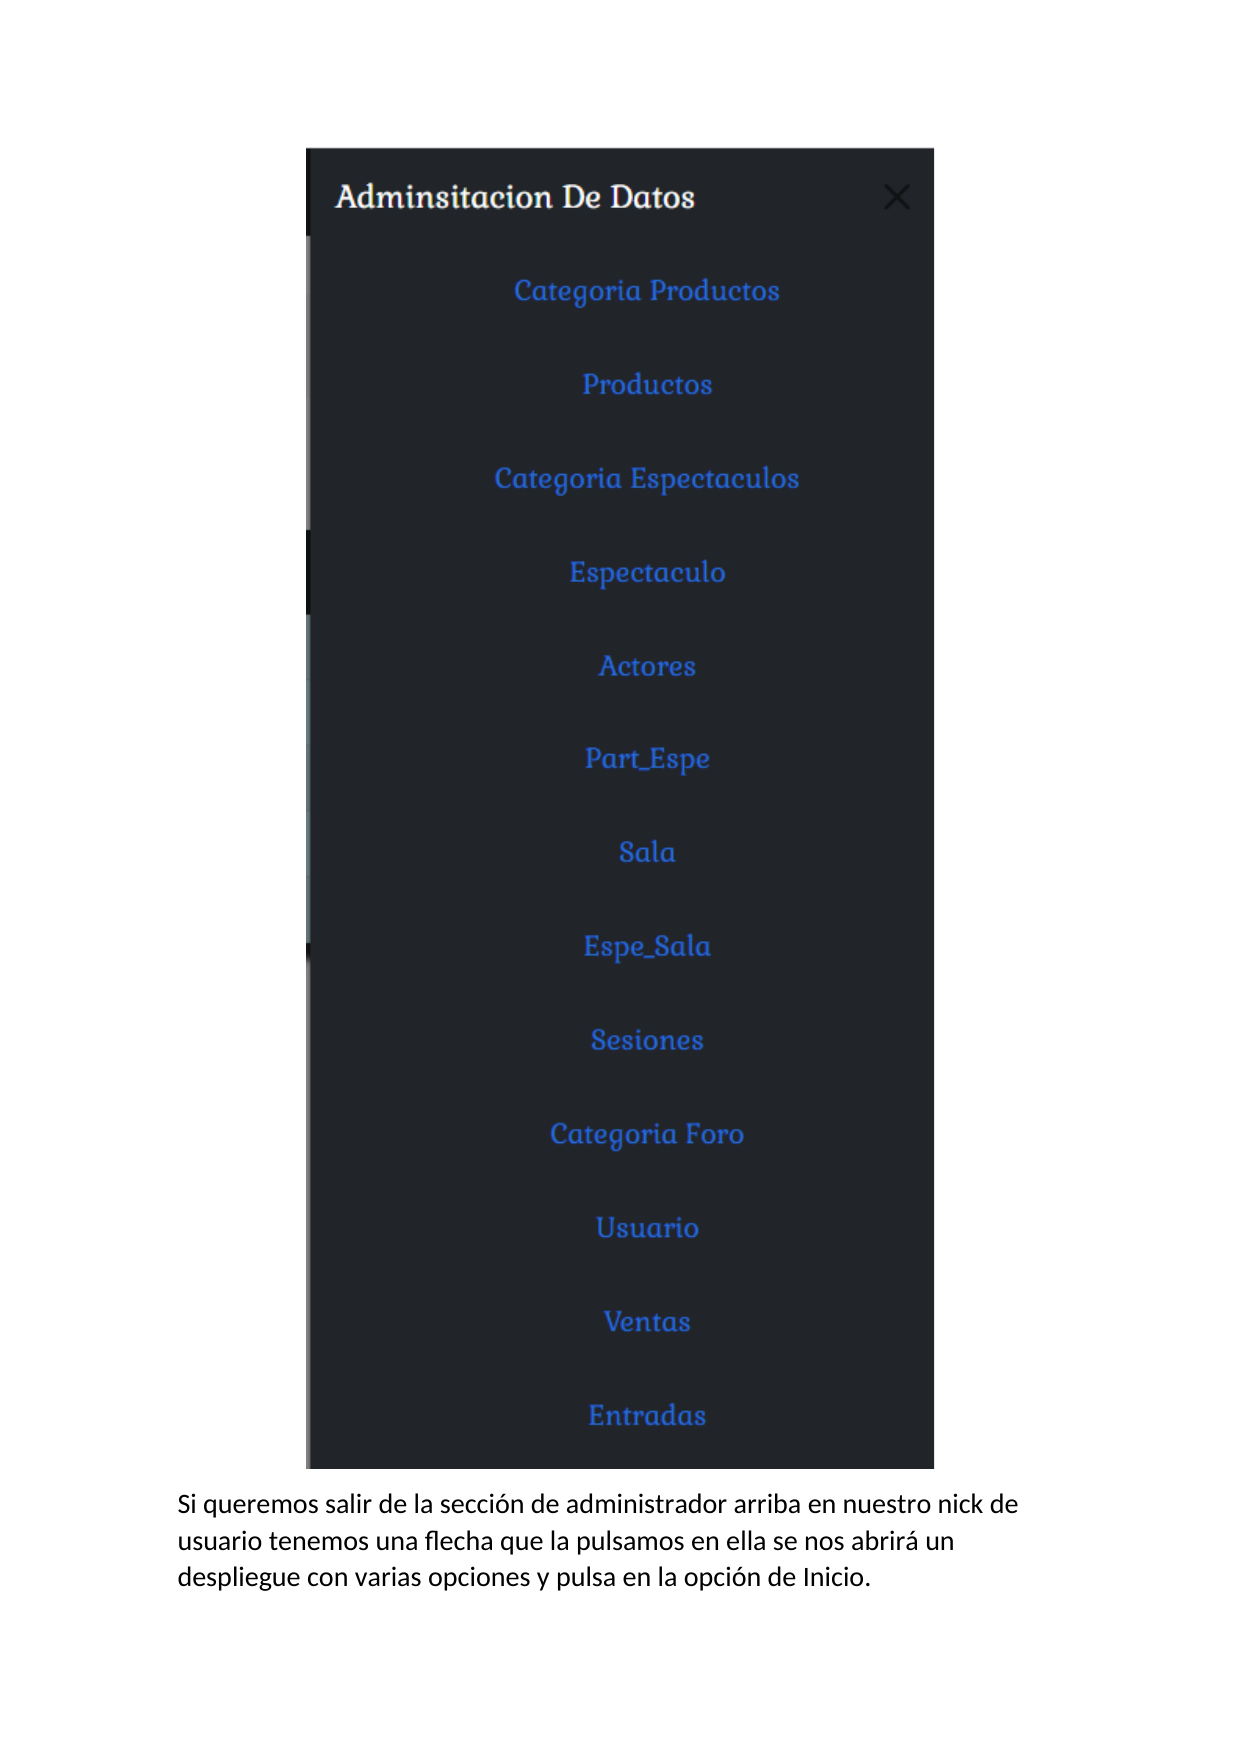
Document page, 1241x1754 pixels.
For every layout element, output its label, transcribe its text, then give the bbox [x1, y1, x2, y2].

text Si queremos salir de la sección de administrador arriba en nuestro nick de usuario tenemos una flecha que la pulsamos en ella se nos abrirá un despliegue con varias opciones y pulsa en la opción de Inicio. [177, 1486, 1063, 1593]
